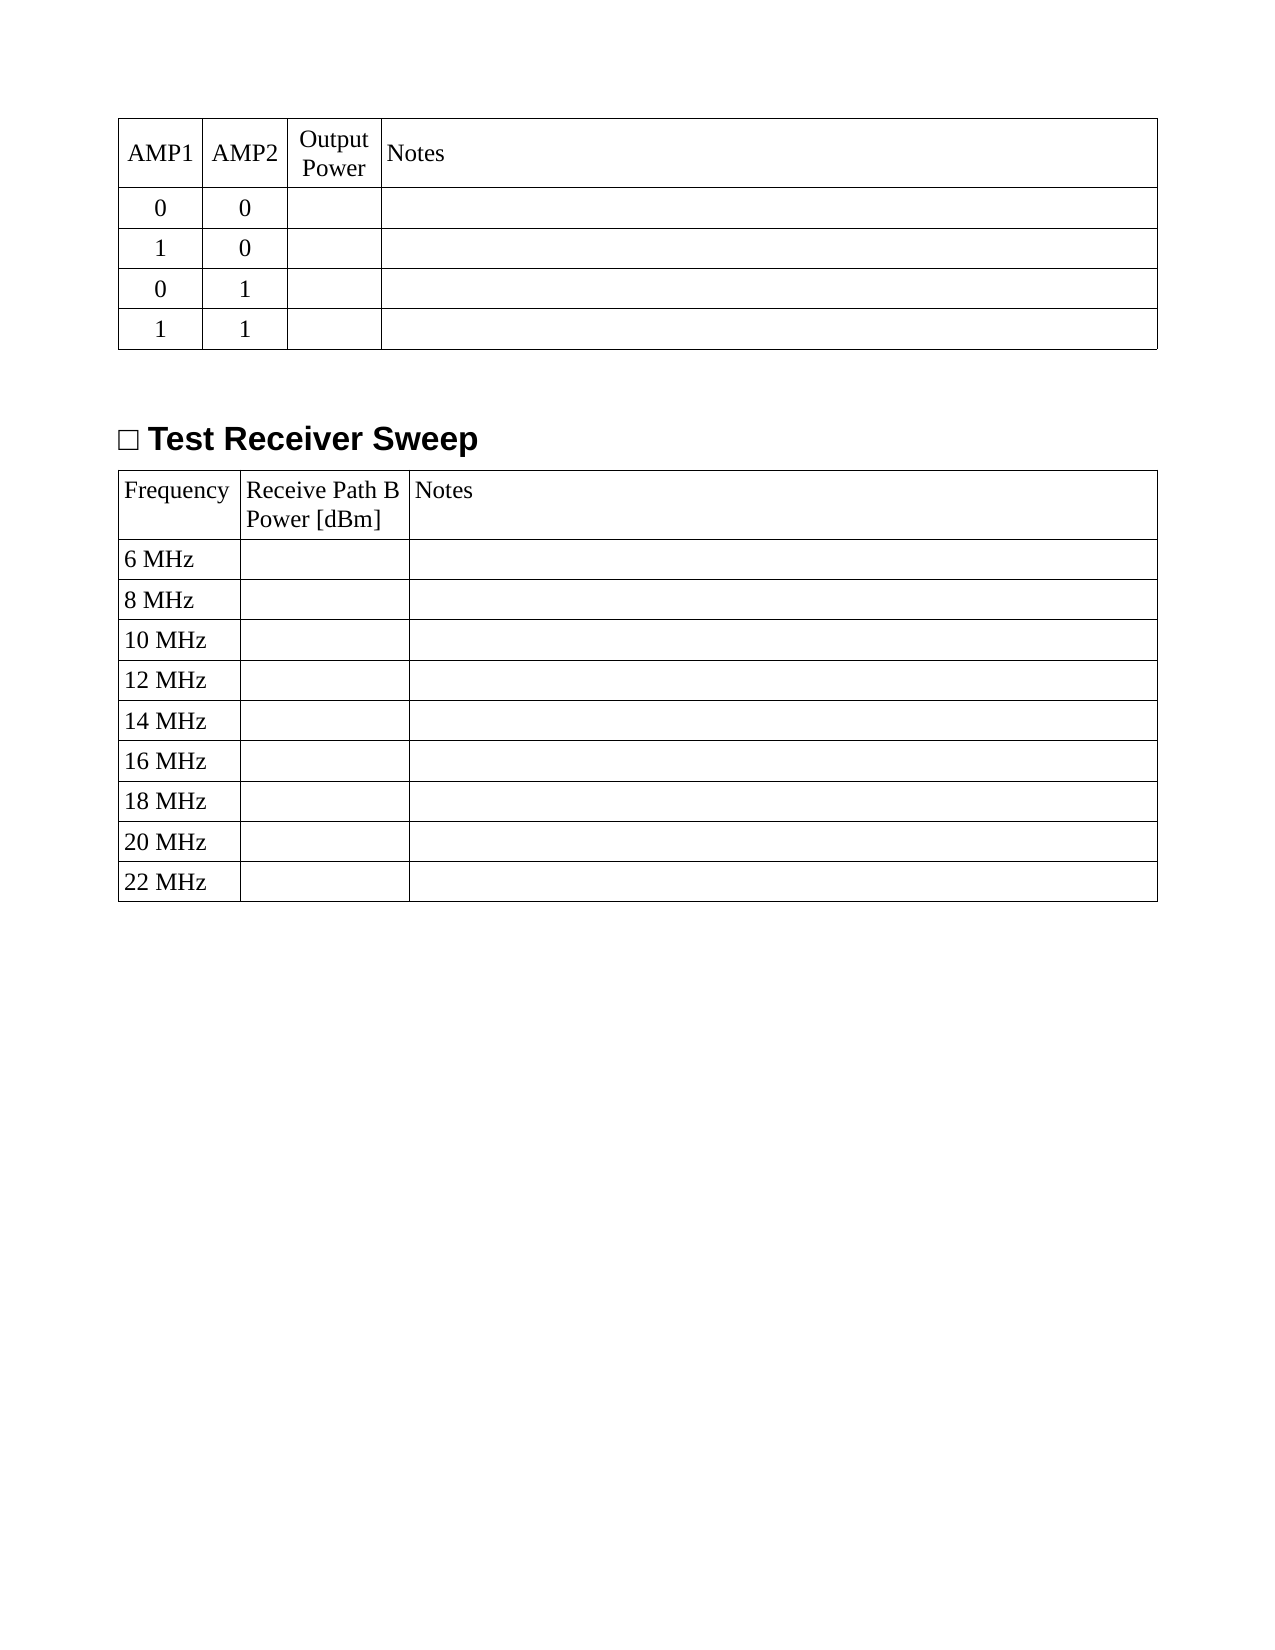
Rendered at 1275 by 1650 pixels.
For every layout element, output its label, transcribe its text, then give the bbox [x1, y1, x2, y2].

table_cell 0 [119, 188, 202, 227]
table_cell 0 [119, 269, 202, 308]
table_header AMP1 [119, 119, 202, 187]
table_cell [241, 741, 409, 781]
table_cell [288, 309, 381, 348]
table_cell 1 [203, 309, 287, 348]
table_cell [410, 862, 1157, 901]
table_header Output Power [288, 119, 381, 187]
table_cell [288, 269, 381, 308]
table_cell 10 MHz [119, 620, 240, 659]
table_cell [241, 620, 409, 659]
table_cell [241, 580, 409, 619]
table_cell 18 MHz [119, 782, 240, 821]
table_cell [410, 741, 1157, 781]
table_header Notes [410, 471, 1157, 539]
table_cell [410, 540, 1157, 579]
table_cell [241, 862, 409, 901]
table_header AMP2 [203, 119, 287, 187]
table_cell [410, 620, 1157, 659]
table_cell 1 [119, 309, 202, 348]
table_cell 12 MHz [119, 661, 240, 700]
table_header Receive Path B Power [dBm] [241, 471, 409, 539]
table_cell [288, 229, 381, 268]
table_cell [241, 822, 409, 861]
table_cell [241, 540, 409, 579]
table_cell [410, 782, 1157, 821]
table_cell [241, 782, 409, 821]
table_cell [241, 701, 409, 740]
table_cell 20 MHz [119, 822, 240, 861]
table_cell [382, 188, 1157, 227]
table_cell 0 [203, 188, 287, 227]
table_cell [241, 661, 409, 700]
table_cell 14 MHz [119, 701, 240, 740]
table_cell 6 MHz [119, 540, 240, 579]
subtitle □ Test Receiver Sweep [118, 418, 1157, 457]
table_cell 16 MHz [119, 741, 240, 781]
table_cell 1 [203, 269, 287, 308]
table_cell 0 [203, 229, 287, 268]
table_cell [382, 269, 1157, 308]
table_header Notes [382, 119, 1157, 187]
table_cell 22 MHz [119, 862, 240, 901]
table_cell [410, 580, 1157, 619]
table_header Frequency [119, 471, 240, 539]
table_cell [410, 661, 1157, 700]
table_cell 8 MHz [119, 580, 240, 619]
table_cell [382, 309, 1157, 348]
table_cell [288, 188, 381, 227]
table_cell [382, 229, 1157, 268]
table_cell [410, 701, 1157, 740]
table_cell [410, 822, 1157, 861]
table_cell 1 [119, 229, 202, 268]
